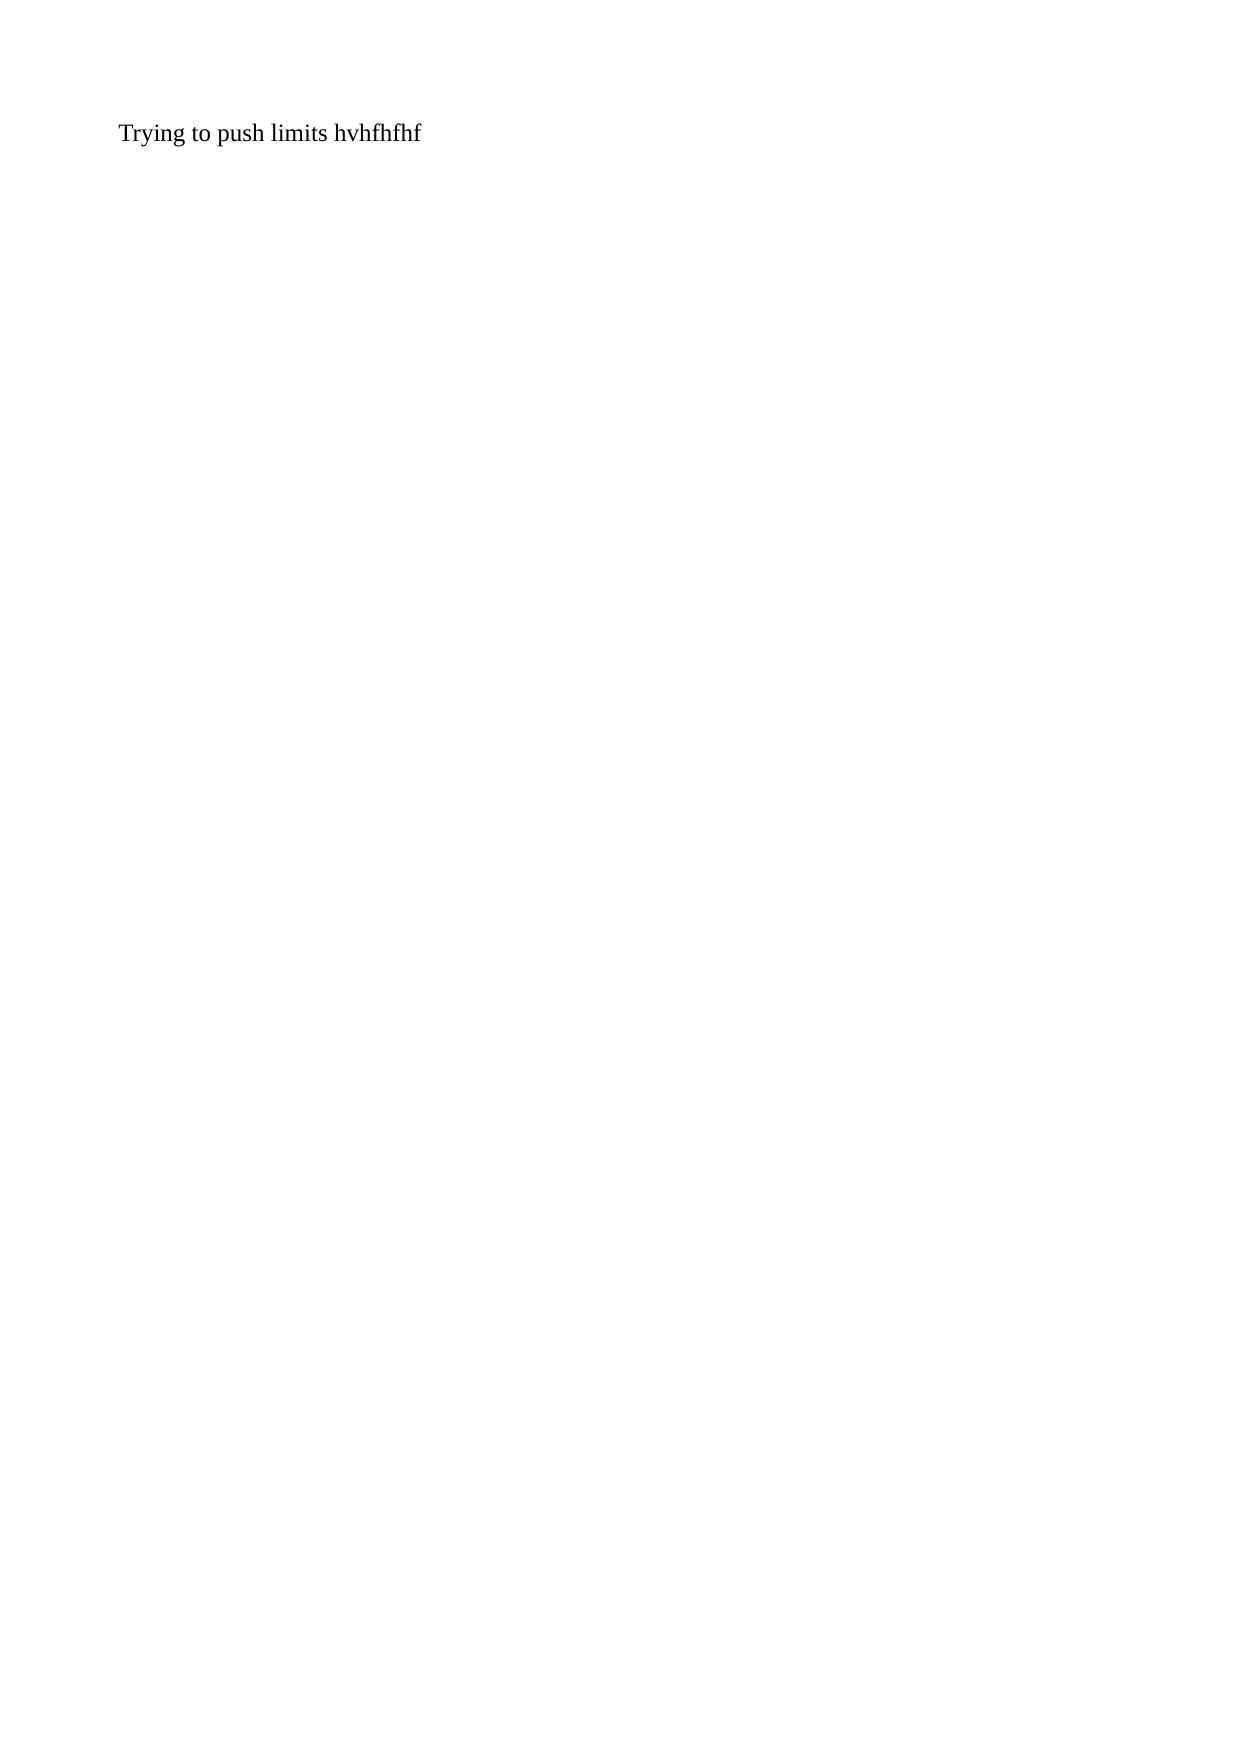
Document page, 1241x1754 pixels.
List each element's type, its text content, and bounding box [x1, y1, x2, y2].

text Trying to push limits hvhfhfhf [118, 118, 1122, 147]
